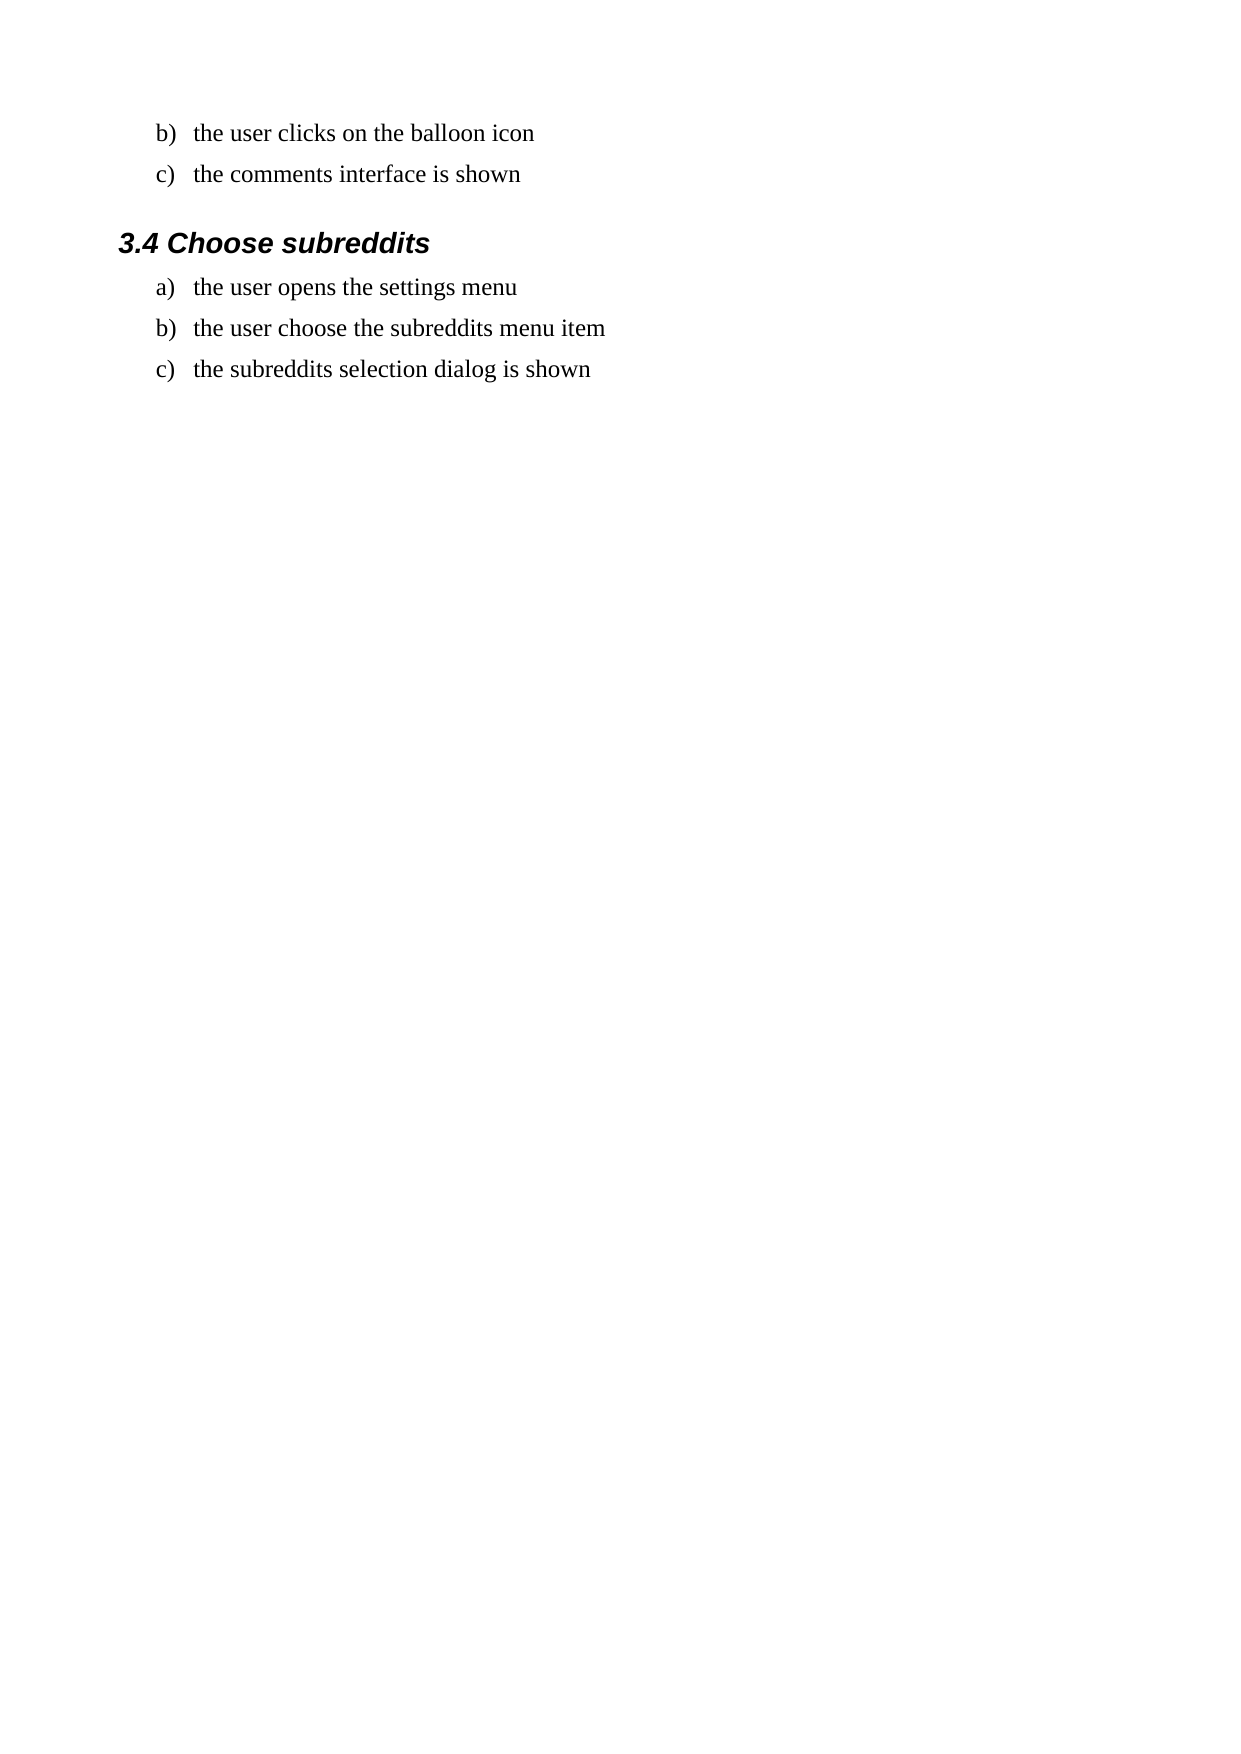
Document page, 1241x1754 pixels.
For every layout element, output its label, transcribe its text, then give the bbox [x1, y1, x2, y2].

subtitle 3.4 Choose subreddits [118, 226, 1122, 259]
list the user opens the settings menu [156, 272, 1122, 300]
list the user clicks on the balloon icon [156, 118, 1122, 147]
list the comments interface is shown [156, 159, 1122, 188]
list the subreddits selection dialog is shown [156, 354, 1122, 383]
list the user choose the subreddits menu item [156, 313, 1122, 342]
